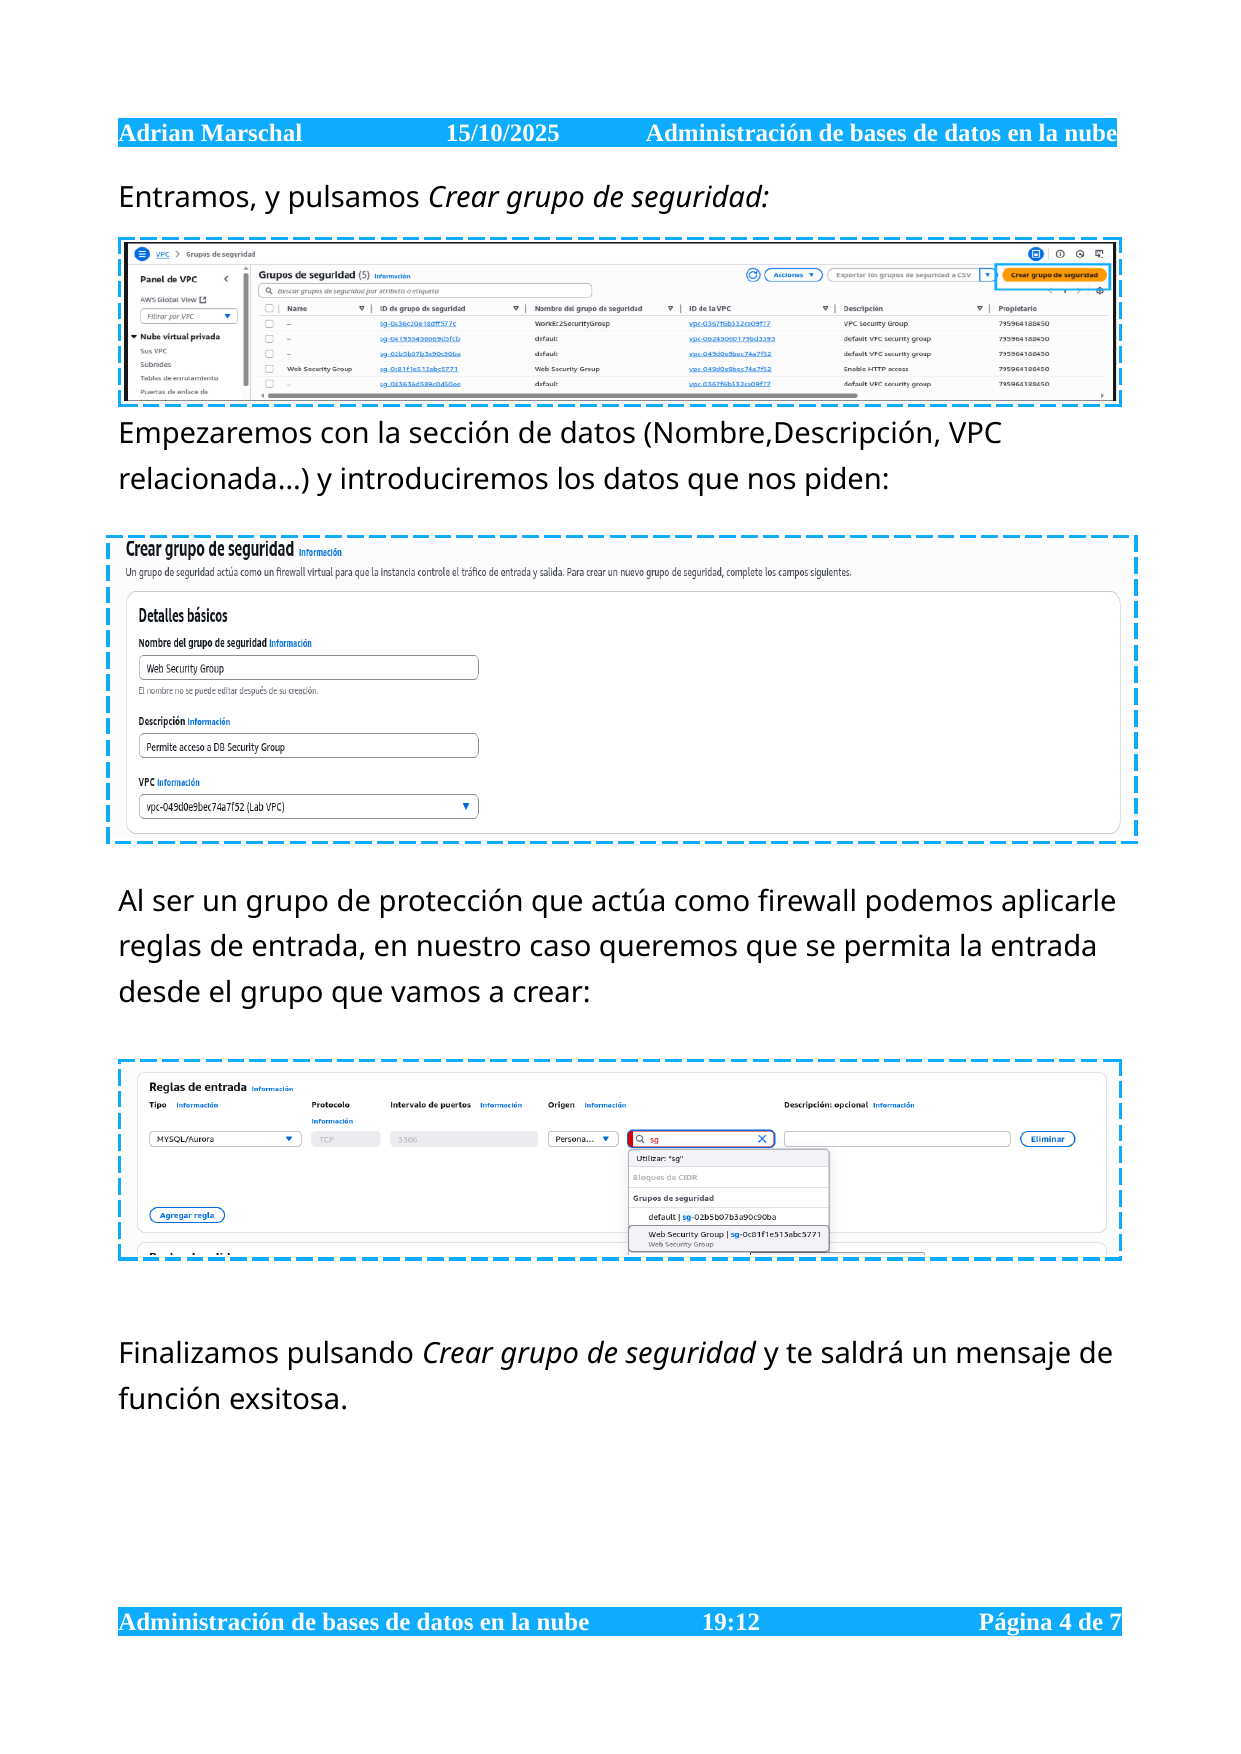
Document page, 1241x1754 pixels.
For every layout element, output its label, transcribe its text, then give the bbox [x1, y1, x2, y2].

text Empezaremos con la sección de datos (Nombre,Descripción, VPC relacionada…) y introduciremos los datos que nos piden: [118, 237, 1122, 498]
picture [124, 242, 1117, 401]
picture [124, 1065, 1117, 1255]
text Finalizamos pulsando Crear grupo de seguridad y te saldrá un mensaje de función exsitosa. [118, 1332, 1122, 1418]
text Al ser un grupo de protección que actúa como firewall podemos aplicarle reglas de entrada, en nuestro caso queremos que se permita la entrada desde el grupo que vamos a crear: [118, 880, 1122, 1011]
text Entramos, y pulsamos Crear grupo de seguridad: [118, 176, 1122, 216]
picture [112, 541, 1132, 838]
